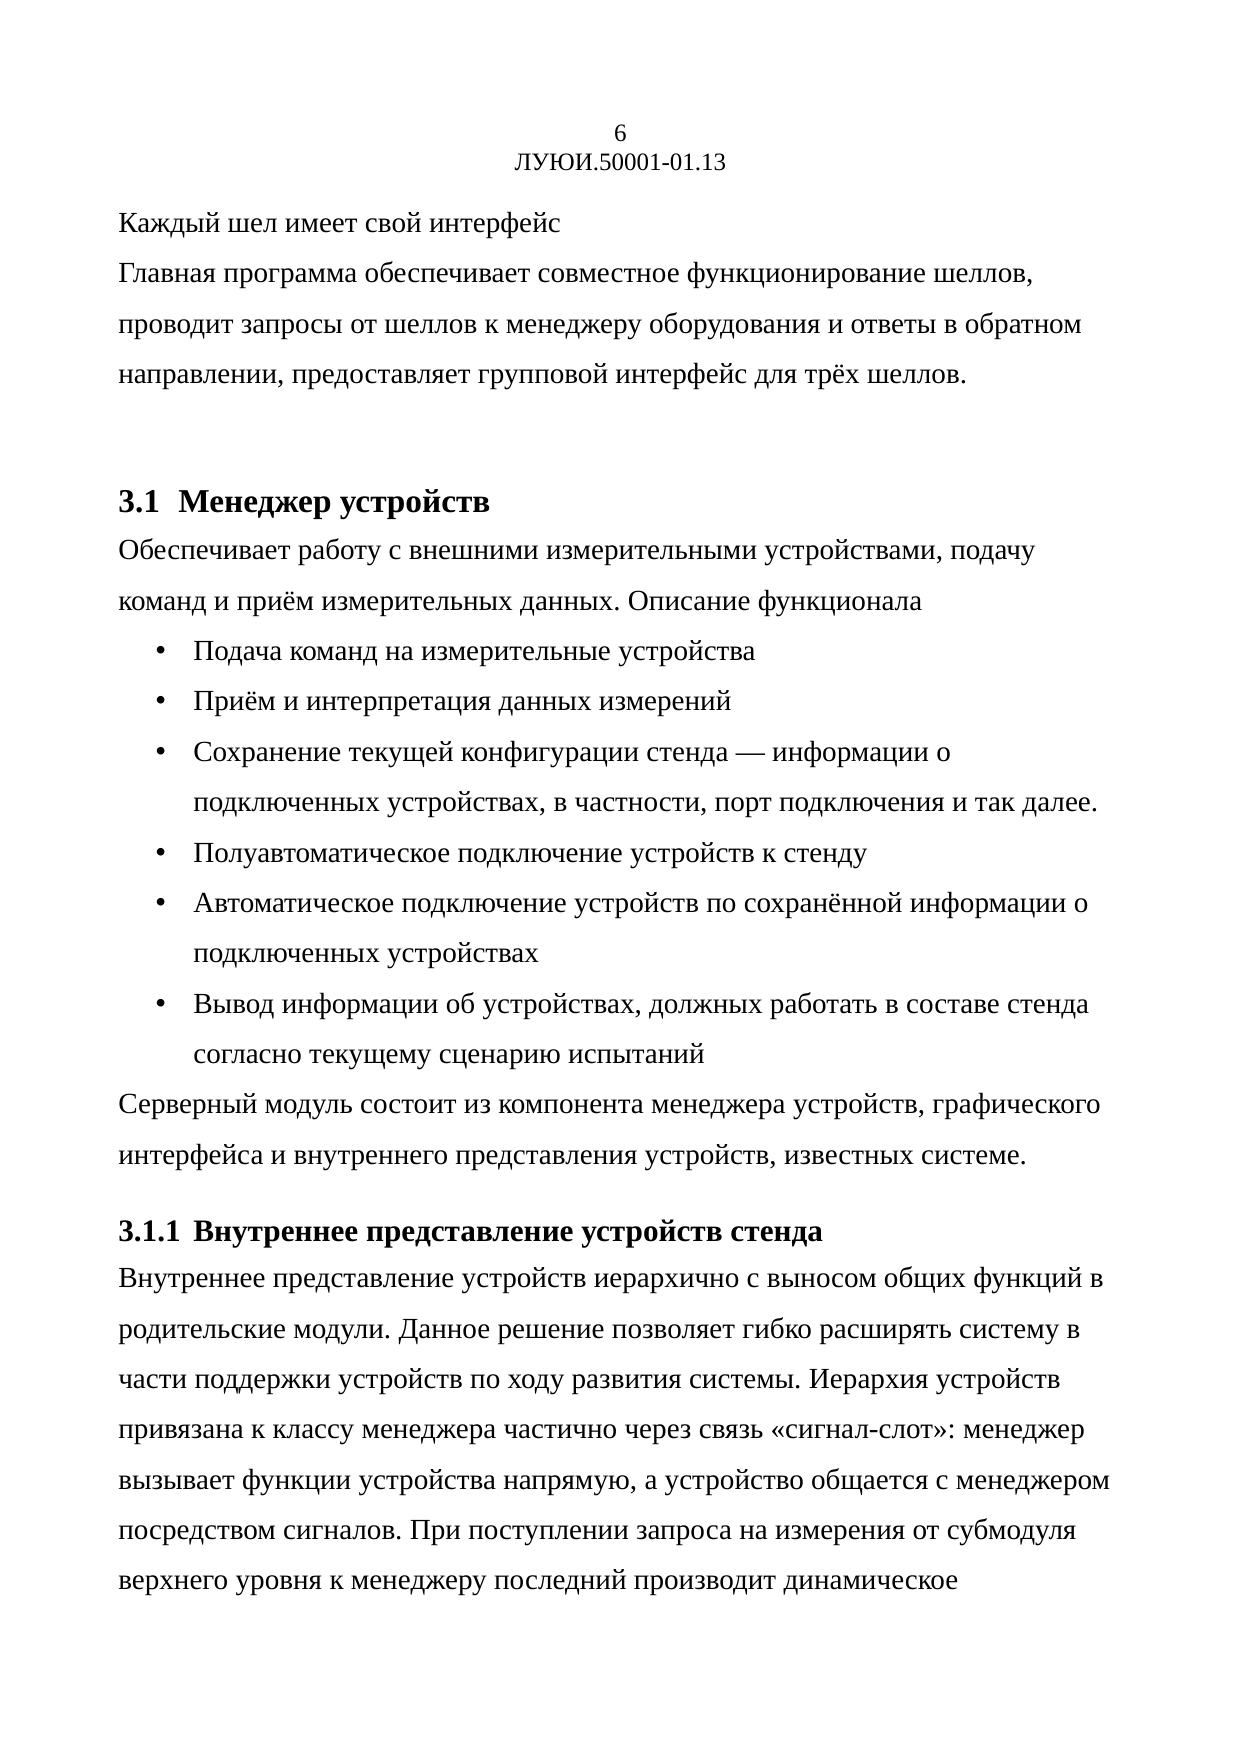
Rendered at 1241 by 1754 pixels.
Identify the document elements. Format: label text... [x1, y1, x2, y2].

text Обеспечивает работу с внешними измерительными устройствами, подачу команд и приём измерительных данных. Описание функционала [118, 532, 1122, 616]
list Приём и интерпретация данных измерений [156, 683, 1122, 717]
list Сохранение текущей конфигурации стенда — информации о подключенных устройствах, в частности, порт подключения и так далее. [156, 734, 1122, 818]
text Внутреннее представление устройств иерархично с выносом общих функций в родительские модули. Данное решение позволяет гибко расширять систему в части поддержки устройств по ходу развития системы. Иерархия устройств привязана к классу менеджера частично через связь «сигнал-слот»: менеджер вызывает функции устройства напрямую, а устройство общается с менеджером посредством сигналов. При поступлении запроса на измерения от субмодуля верхнего уровня к менеджеру последний производит динамическое [118, 1261, 1122, 1596]
text Главная программа обеспечивает совместное функционирование шеллов, проводит запросы от шеллов к менеджеру оборудования и ответы в обратном направлении, предоставляет групповой интерфейс для трёх шеллов. [118, 255, 1122, 389]
subtitle Менеджер устройств [118, 482, 1122, 520]
text Каждый шел имеет свой интерфейс [118, 205, 1122, 239]
list Полуавтоматическое подключение устройств к стенду [156, 835, 1122, 868]
text Серверный модуль состоит из компонента менеджера устройств, графического интерфейса и внутреннего представления устройств, известных системе. [118, 1087, 1122, 1170]
list Вывод информации об устройствах, должных работать в составе стенда согласно текущему сценарию испытаний [156, 986, 1122, 1070]
list Подача команд на измерительные устройства [156, 633, 1122, 667]
subtitle Внутреннее представление устройств стенда [118, 1212, 1122, 1248]
list Автоматическое подключение устройств по сохранённой информации о подключенных устройствах [156, 885, 1122, 969]
